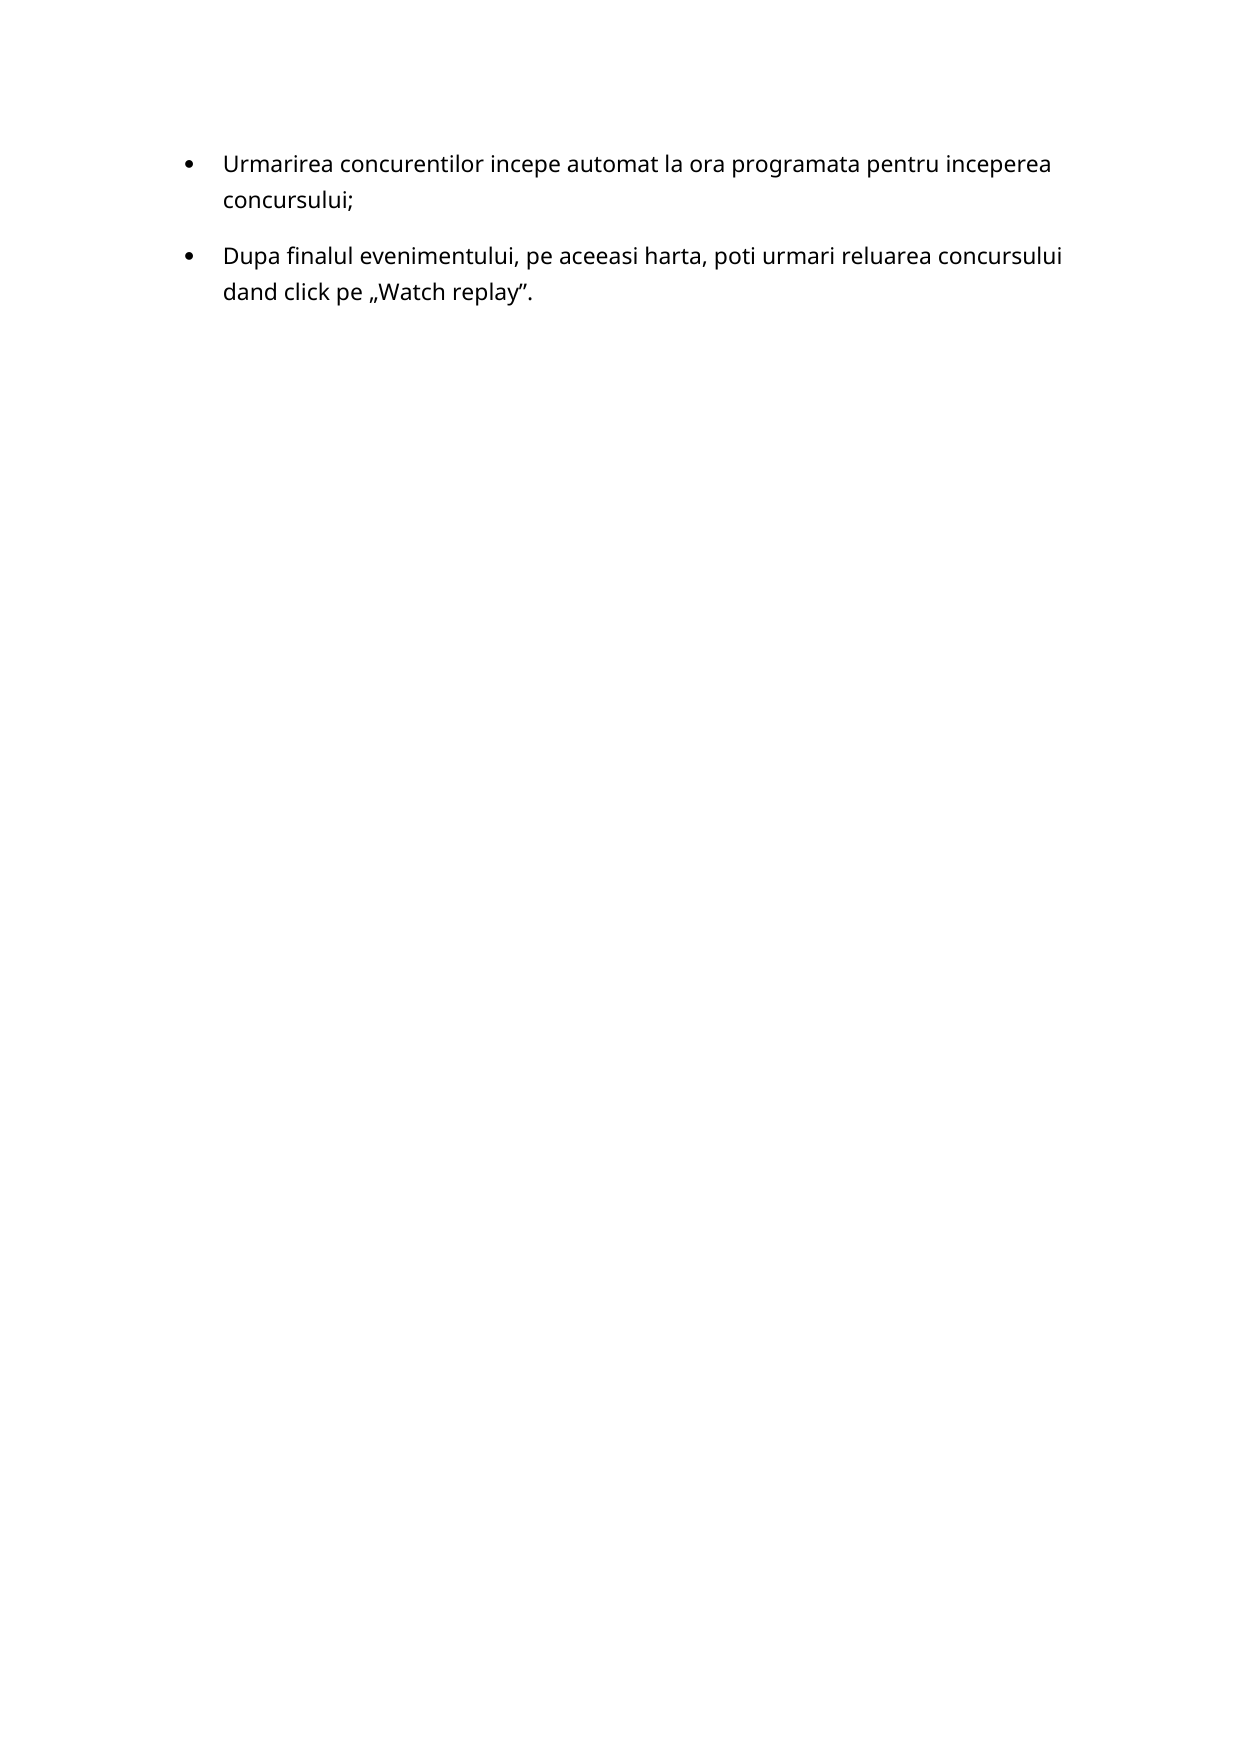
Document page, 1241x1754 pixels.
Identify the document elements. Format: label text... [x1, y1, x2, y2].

list Urmarirea concurentilor incepe automat la ora programata pentru inceperea concursului; [185, 148, 1093, 215]
list Dupa finalul evenimentului, pe aceeasi harta, poti urmari reluarea concursului dand click pe „Watch replay”. [185, 240, 1093, 307]
